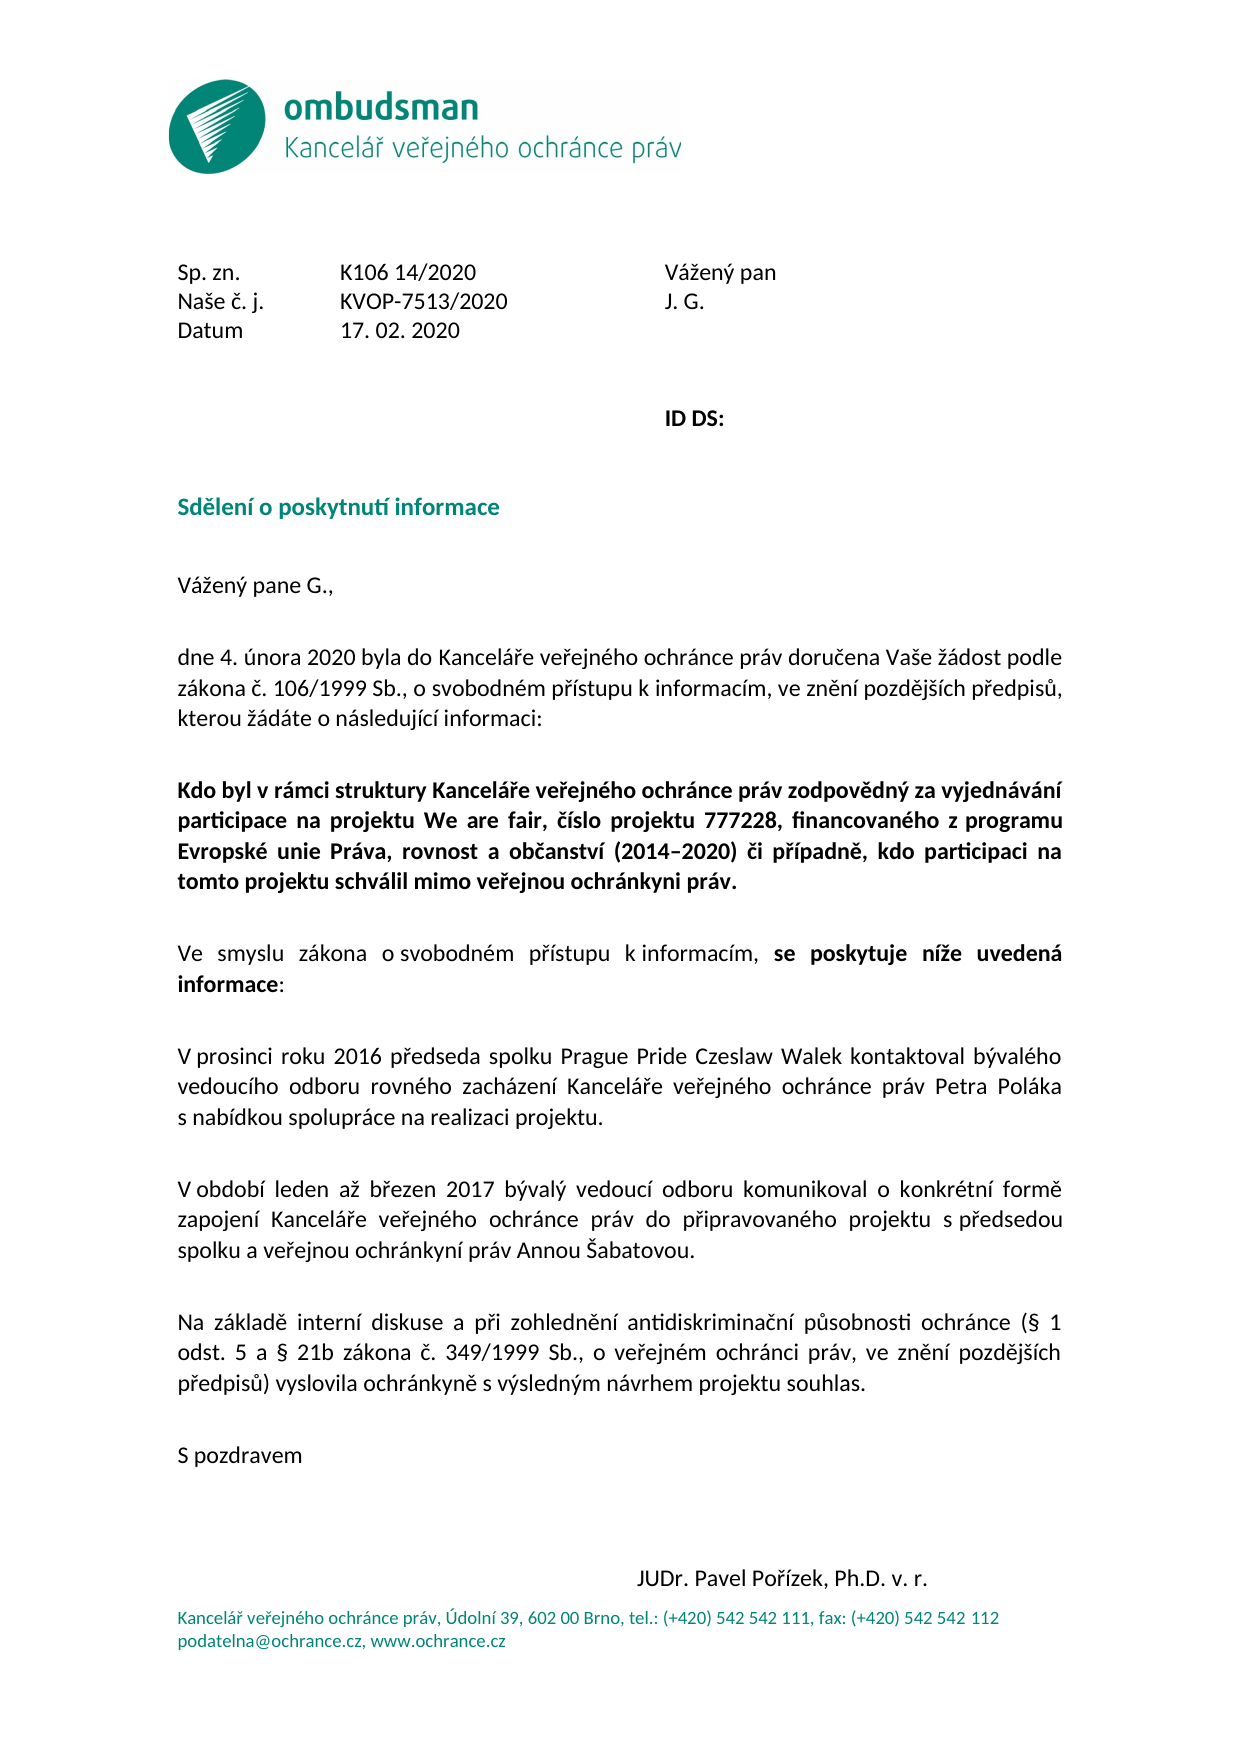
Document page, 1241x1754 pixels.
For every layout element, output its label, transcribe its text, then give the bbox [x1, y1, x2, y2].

text S pozdravem [177, 1440, 1063, 1469]
table_header K106 14/2020 KVOP-7513/2020 17. 02. 2020 [340, 198, 664, 491]
text dne 4. února 2020 byla do Kanceláře veřejného ochránce práv doručena Vaše žádost podle zákona č. 106/1999 Sb., o svobodném přístupu k informacím, ve znění pozdějších předpisů, kterou žádáte o následující informaci: [177, 642, 1063, 732]
text Vážený pane G., [177, 570, 1063, 599]
subtitle Sdělení o poskytnutí informace [177, 491, 1063, 521]
text Ve smyslu zákona o svobodném přístupu k informacím, se poskytuje níže uvedená informace: [177, 938, 1063, 998]
table_header Sp. zn. Naše č. j. Datum [177, 198, 340, 491]
text Kdo byl v rámci struktury Kanceláře veřejného ochránce práv zodpovědný za vyjednávání participace na projektu We are fair, číslo projektu 777228, financovaného z programu Evropské unie Práva, rovnost a občanství (2014–2020) či případně, kdo participaci na tomto projektu schválil mimo veřejnou ochránkyni práv. [177, 775, 1063, 896]
table_header Vážený pan J. G. ID DS: [665, 198, 1085, 491]
text Na základě interní diskuse a při zohlednění antidiskriminační působnosti ochránce (§ 1 odst. 5 a § 21b zákona č. 349/1999 Sb., o veřejném ochránci práv, ve znění pozdějších předpisů) vyslovila ochránkyně s výsledným návrhem projektu souhlas. [177, 1307, 1063, 1397]
text V období leden až březen 2017 bývalý vedoucí odboru komunikoval o konkrétní formě zapojení Kanceláře veřejného ochránce práv do připravovaného projektu s předsedou spolku a veřejnou ochránkyní práv Annou Šabatovou. [177, 1174, 1063, 1264]
text JUDr. Pavel Pořízek, Ph.D. v. r. [502, 1563, 1063, 1592]
text V prosinci roku 2016 předseda spolku Prague Pride Czeslaw Walek kontaktoval bývalého vedoucího odboru rovného zacházení Kanceláře veřejného ochránce práv Petra Poláka s nabídkou spolupráce na realizaci projektu. [177, 1041, 1063, 1131]
